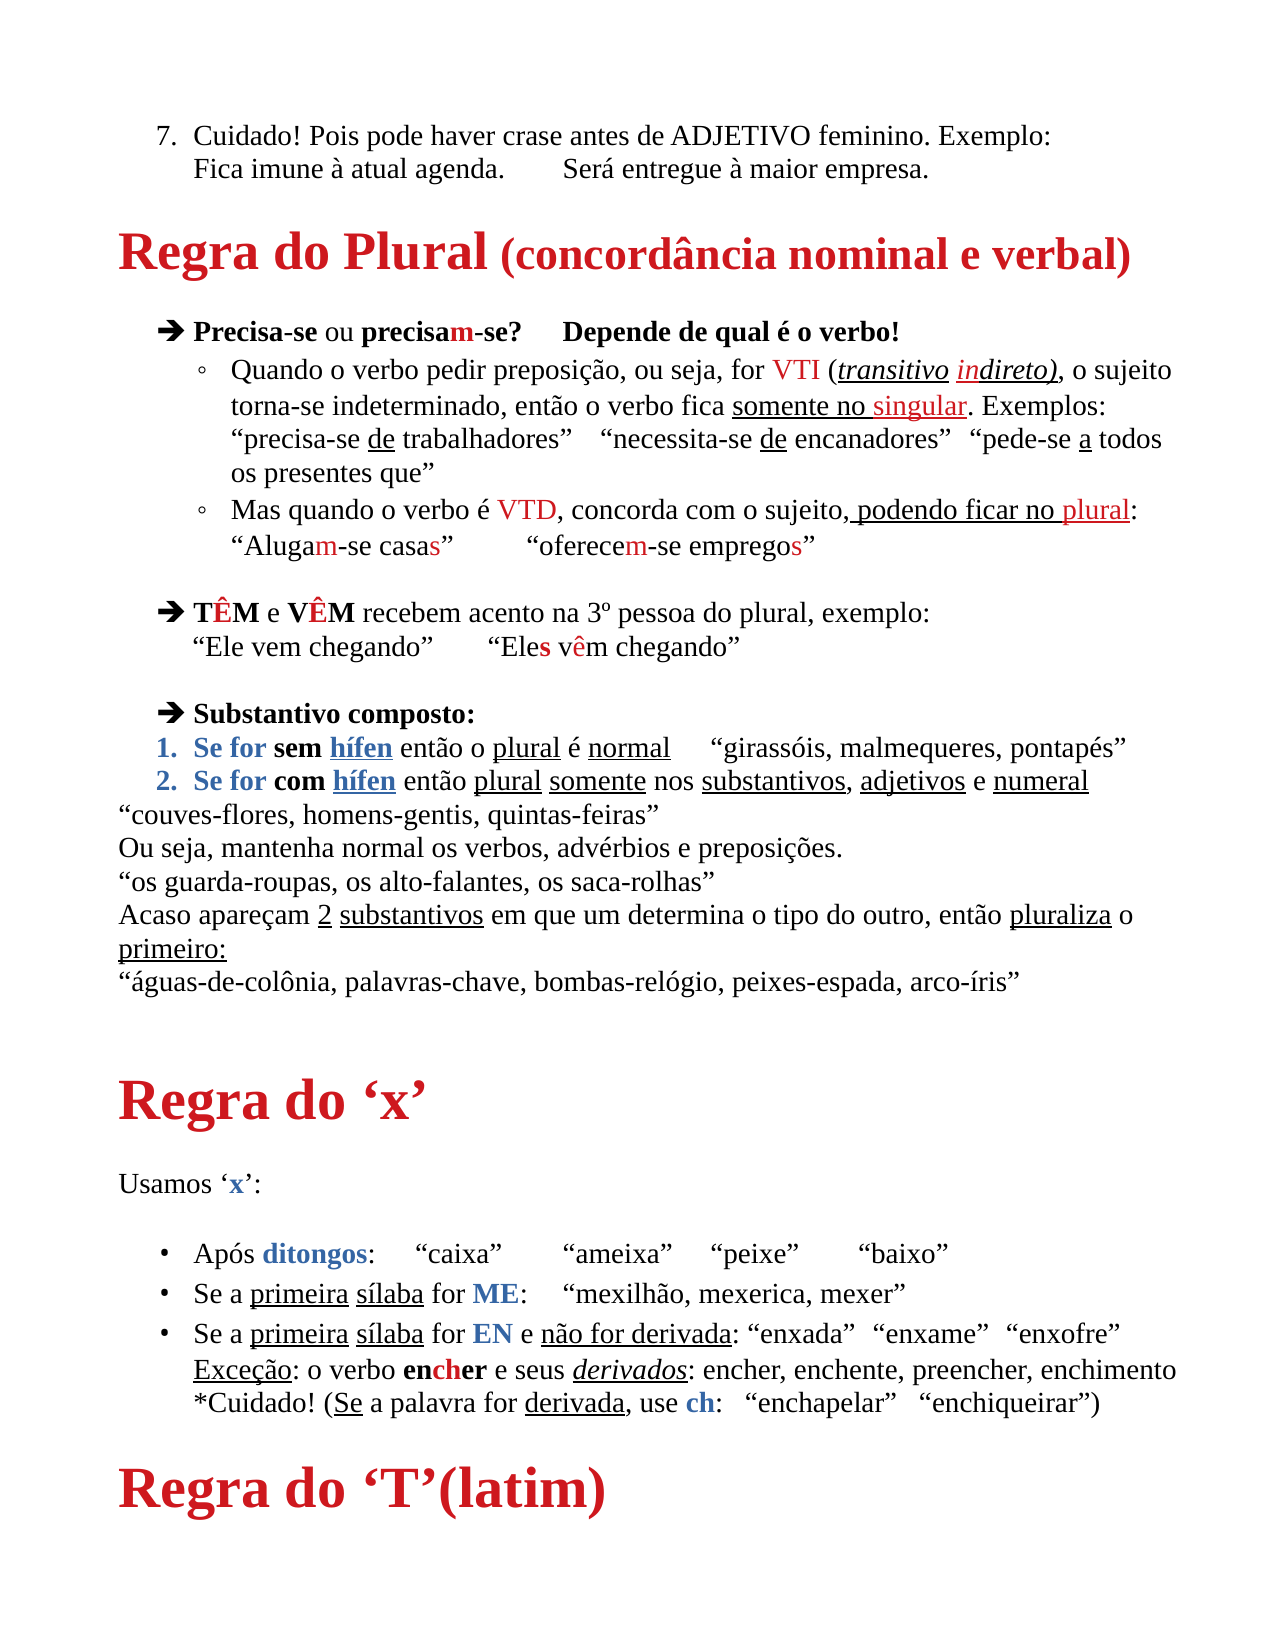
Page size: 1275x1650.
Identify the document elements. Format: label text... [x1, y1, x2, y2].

text “águas-de-colônia, palavras-chave, bombas-relógio, peixes-espada, arco-íris” [118, 964, 1193, 998]
list Se a primeira sílaba for ME: “mexilhão, mexerica, mexer” [156, 1272, 1193, 1312]
text Usamos ‘x’: [118, 1166, 1193, 1199]
list Substantivo composto: [156, 696, 1193, 730]
list *Cuidado! (Se a palavra for derivada, use ch: “enchapelar” “enchiqueirar”) [156, 1385, 1193, 1419]
text Acaso apareçam 2 substantivos em que um determina o tipo do outro, então pluraliza o primeiro: [118, 897, 1193, 964]
text Regra do ‘x’ [118, 1065, 1193, 1132]
list Se a primeira sílaba for EN e não for derivada: “enxada” “enxame” “enxofre” Exceção: o verbo encher e seus derivados: encher, enchente, preencher, enchimento [156, 1312, 1193, 1385]
text “os guarda-roupas, os alto-falantes, os saca-rolhas” [118, 864, 1193, 897]
text Ou seja, mantenha normal os verbos, advérbios e preposições. [118, 830, 1193, 864]
text Regra do Plural (concordância nominal e verbal) [118, 219, 1193, 281]
list Se for com hífen então plural somente nos substantivos, adjetivos e numeral [156, 763, 1193, 797]
text Regra do ‘T’(latim) [118, 1452, 1193, 1519]
text “Ele vem chegando” “Eles vêm chegando” [118, 629, 1193, 662]
list Cuidado! Pois pode haver crase antes de ADJETIVO feminino. Exemplo: Fica imune à atual agenda. Será entregue à maior empresa. [156, 118, 1193, 185]
list Se for sem hífen então o plural é normal “girassóis, malmequeres, pontapés” [156, 730, 1193, 763]
list Após ditongos: “caixa” “ameixa” “peixe” “baixo” [156, 1233, 1193, 1272]
list Mas quando o verbo é VTD, concorda com o sujeito, podendo ficar no plural: “Alugam-se casas” “oferecem-se empregos” [193, 488, 1193, 562]
list Precisa-se ou precisam-se? Depende de qual é o verbo! [156, 314, 1193, 348]
list TÊM e VÊM recebem acento na 3º pessoa do plural, exemplo: [156, 595, 1193, 629]
text “couves-flores, homens-gentis, quintas-feiras” [118, 797, 1193, 830]
list Quando o verbo pedir preposição, ou seja, for VTI (transitivo indireto), o sujeito torna-se indeterminado, então o verbo fica somente no singular. Exemplos: “precisa-se de trabalhadores” “necessita-se de encanadores” “pede-se a todos os presentes que” [193, 348, 1193, 488]
